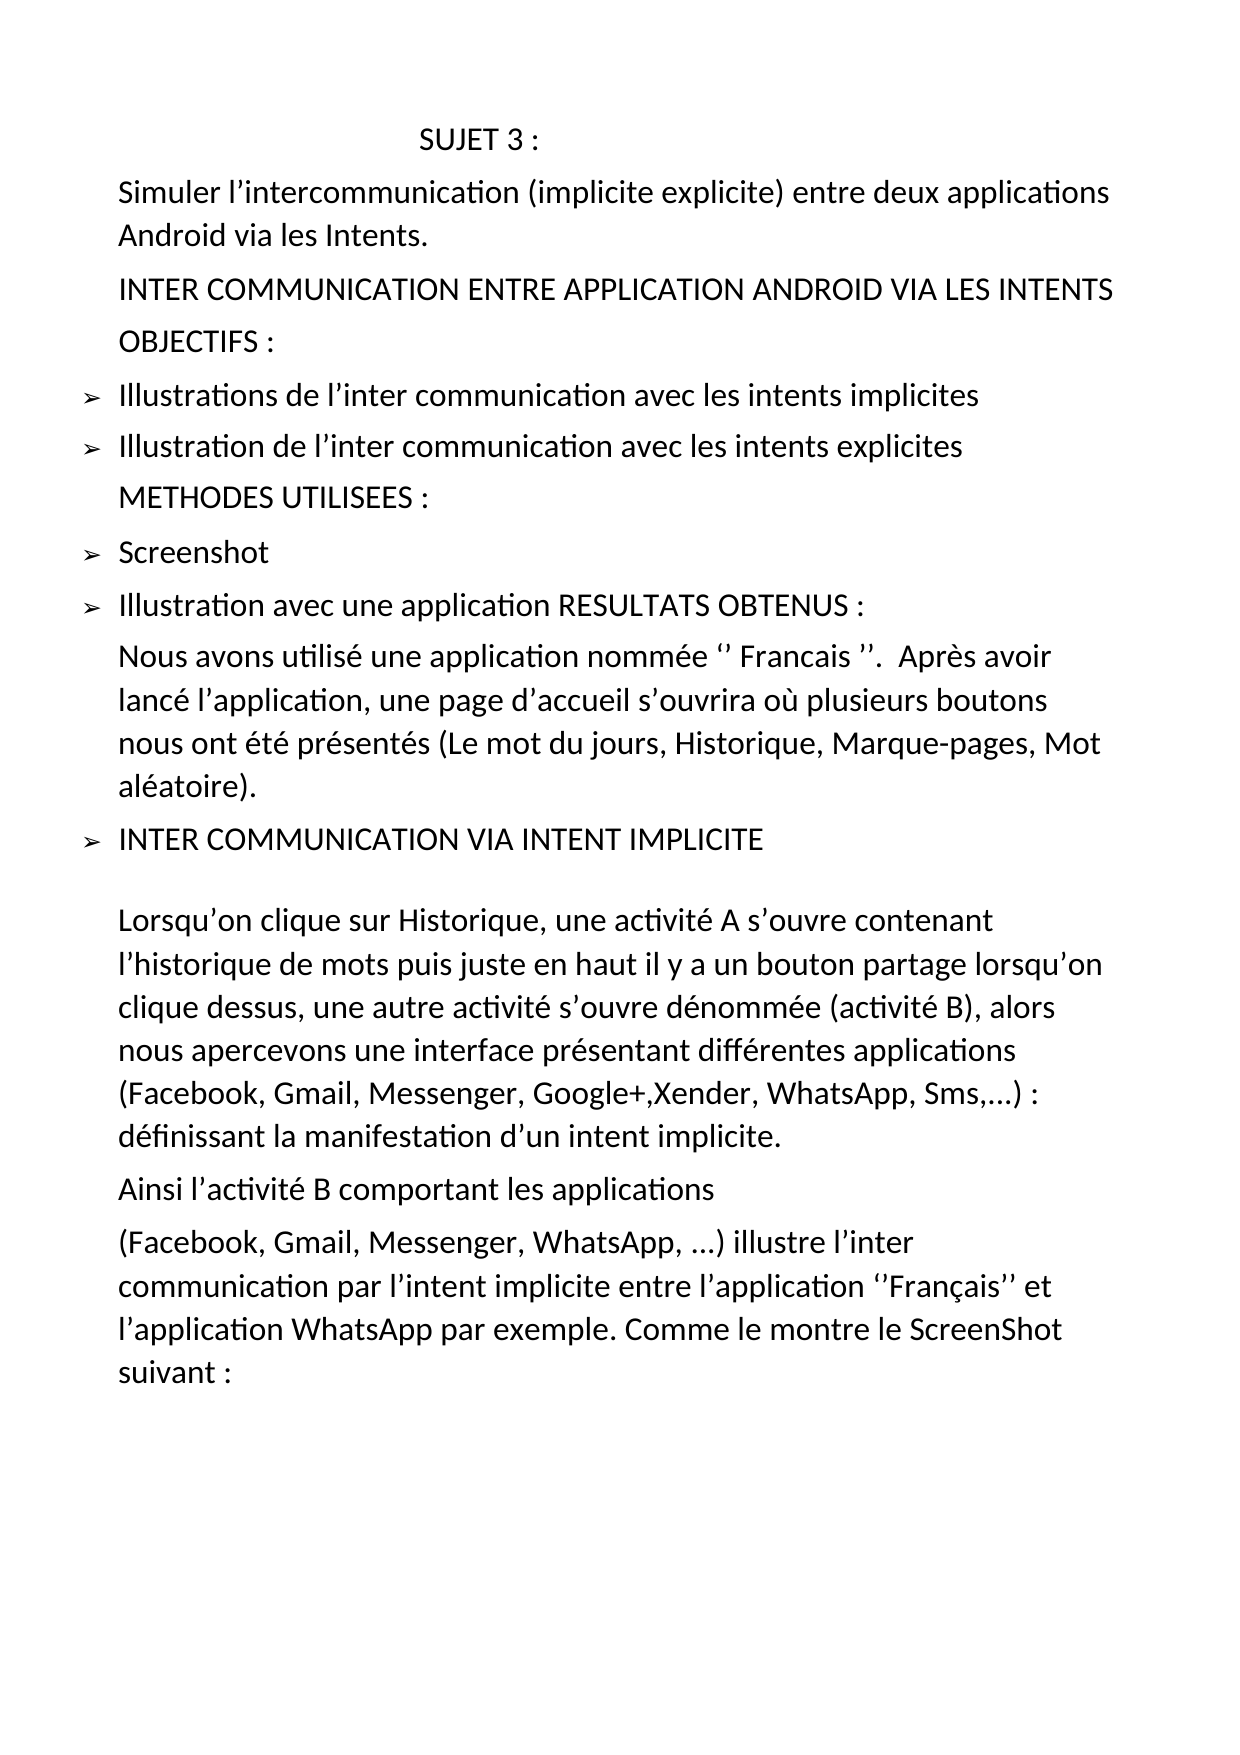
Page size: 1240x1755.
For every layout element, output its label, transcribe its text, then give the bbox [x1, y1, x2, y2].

list Screenshot [81, 531, 1117, 571]
list Illustration avec une application RESULTATS OBTENUS : [81, 584, 1117, 625]
text Simuler l’intercommunication (implicite explicite) entre deux applications Android via les Intents. [118, 171, 1117, 255]
list INTER COMMUNICATION VIA INTENT IMPLICITE [81, 818, 1117, 859]
list Illustration de l’inter communication avec les intents explicites [81, 425, 1117, 466]
text METHODES UTILISEES : [118, 476, 1117, 517]
text (Facebook, Gmail, Messenger, WhatsApp, ...) illustre l’inter communication par l’intent implicite entre l’application ‘’Français’’ et l’application WhatsApp par exemple. Comme le montre le ScreenShot suivant : [118, 1221, 1117, 1392]
text INTER COMMUNICATION ENTRE APPLICATION ANDROID VIA LES INTENTS OBJECTIFS : [118, 267, 1115, 361]
text Nous avons utilisé une application nommée ‘’ Francais ’’. Après avoir lancé l’application, une page d’accueil s’ouvrira où plusieurs boutons nous ont été présentés (Le mot du jours, Historique, Marque-pages, Mot aléatoire). [118, 635, 1117, 806]
text Lorsqu’on clique sur Historique, une activité A s’ouvre contenant l’historique de mots puis juste en haut il y a un bouton partage lorsqu’on clique dessus, une autre activité s’ouvre dénommée (activité B), alors nous apercevons une interface présentant différentes applications (Facebook, Gmail, Messenger, Google+,Xender, WhatsApp, Sms,...) : définissant la manifestation d’un intent implicite. [118, 899, 1117, 1156]
text SUJET 3 : [118, 118, 1117, 159]
text Ainsi l’activité B comportant les applications [118, 1168, 1117, 1209]
list Illustrations de l’inter communication avec les intents implicites [81, 374, 1117, 414]
